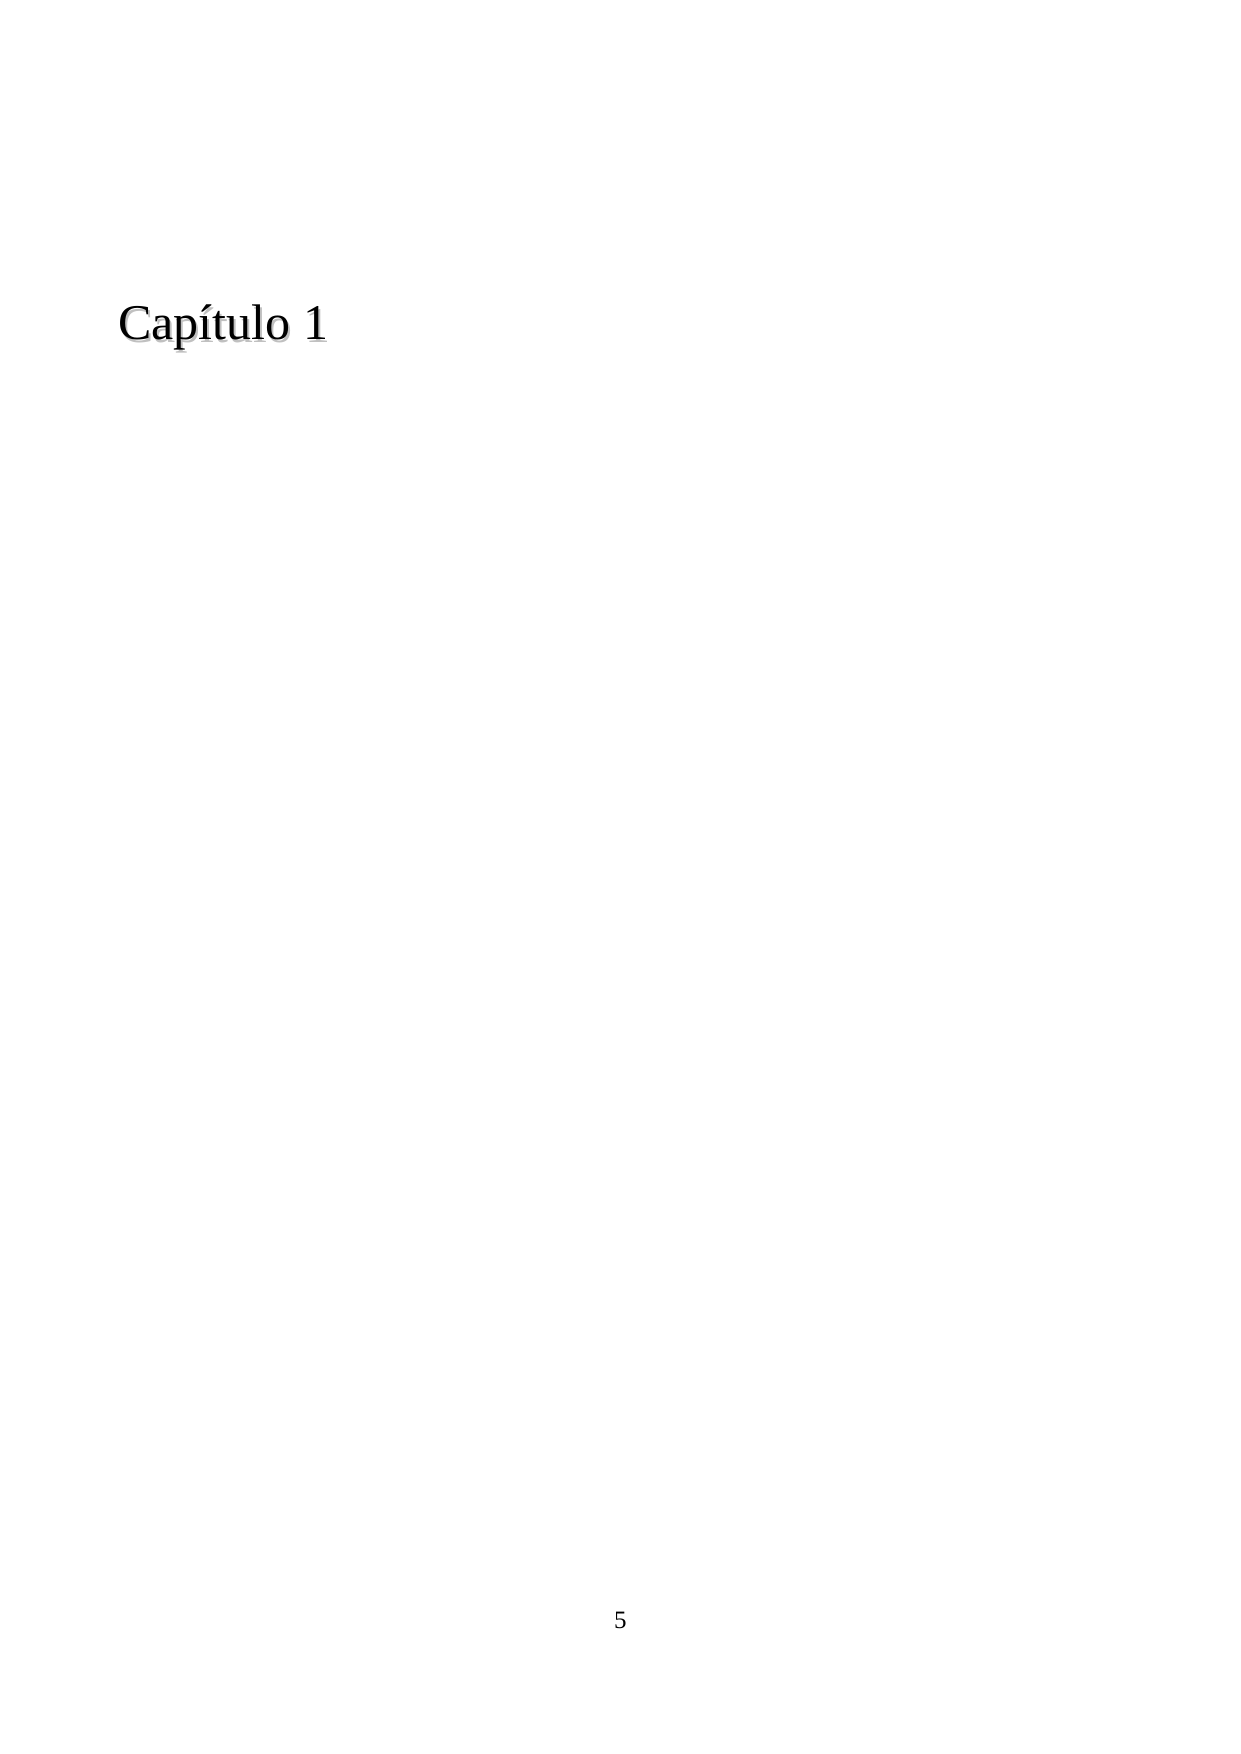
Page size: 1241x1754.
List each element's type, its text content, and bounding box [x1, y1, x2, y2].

text Capítulo 1 [118, 295, 1122, 351]
